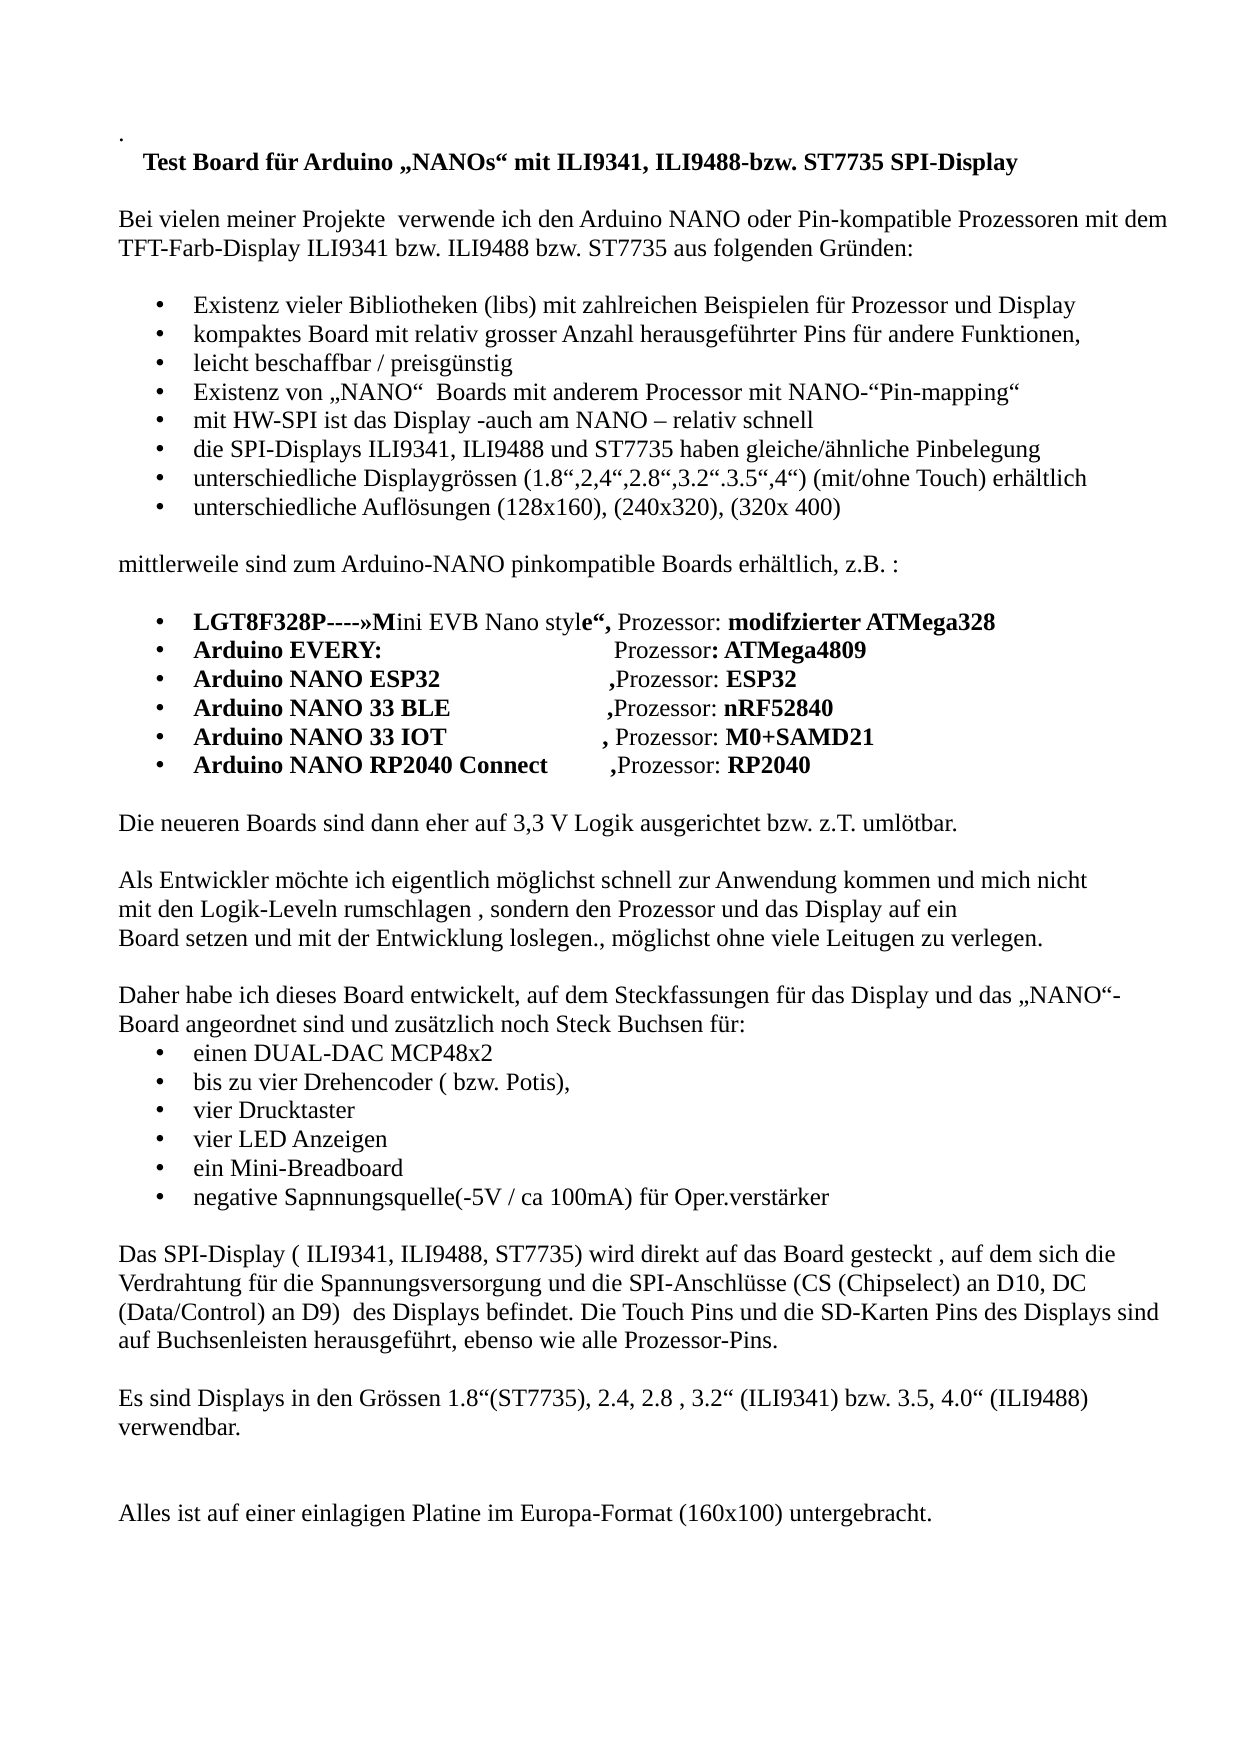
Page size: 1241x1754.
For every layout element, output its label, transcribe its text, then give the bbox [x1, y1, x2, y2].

text Das SPI-Display ( ILI9341, ILI9488, ST7735) wird direkt auf das Board gesteckt , auf dem sich die Verdrahtung für die Spannungsversorgung und die SPI-Anschlüsse (CS (Chipselect) an D10, DC (Data/Control) an D9) des Displays befindet. Die Touch Pins und die SD-Karten Pins des Displays sind auf Buchsenleisten herausgeführt, ebenso wie alle Prozessor-Pins. [118, 1239, 1176, 1354]
list leicht beschaffbar / preisgünstig [156, 348, 1176, 377]
list mit HW-SPI ist das Display -auch am NANO – relativ schnell [156, 406, 1176, 434]
text Board setzen und mit der Entwicklung loslegen., möglichst ohne viele Leitugen zu verlegen. [118, 923, 1176, 952]
list LGT8F328P----»Mini EVB Nano style“, Prozessor: modifzierter ATMega328 [156, 607, 1176, 636]
list Arduino NANO 33 IOT , Prozessor: M0+SAMD21 [156, 722, 1176, 751]
text mit den Logik-Leveln rumschlagen , sondern den Prozessor und das Display auf ein [118, 894, 1176, 923]
list Existenz von „NANO“ Boards mit anderem Processor mit NANO-“Pin-mapping“ [156, 377, 1176, 406]
text mittlerweile sind zum Arduino-NANO pinkompatible Boards erhältlich, z.B. : [118, 549, 1176, 578]
list negative Sapnnungsquelle(-5V / ca 100mA) für Oper.verstärker [156, 1182, 1176, 1211]
list einen DUAL-DAC MCP48x2 [156, 1038, 1176, 1067]
list vier LED Anzeigen [156, 1124, 1176, 1153]
text Alles ist auf einer einlagigen Platine im Europa-Format (160x100) untergebracht. [118, 1498, 1176, 1527]
list unterschiedliche Auflösungen (128x160), (240x320), (320x 400) [156, 492, 1176, 521]
list vier Drucktaster [156, 1096, 1176, 1124]
text Als Entwickler möchte ich eigentlich möglichst schnell zur Anwendung kommen und mich nicht [118, 866, 1176, 894]
text . [118, 118, 1176, 147]
list kompaktes Board mit relativ grosser Anzahl herausgeführter Pins für andere Funktionen, [156, 319, 1176, 348]
list Arduino NANO 33 BLE ,Prozessor: nRF52840 [156, 693, 1176, 722]
list Arduino NANO ESP32 ,Prozessor: ESP32 [156, 664, 1176, 693]
list unterschiedliche Displaygrössen (1.8“,2,4“,2.8“,3.2“.3.5“,4“) (mit/ohne Touch) erhältlich [156, 463, 1176, 492]
list ein Mini-Breadboard [156, 1153, 1176, 1182]
text Daher habe ich dieses Board entwickelt, auf dem Steckfassungen für das Display und das „NANO“-Board angeordnet sind und zusätzlich noch Steck Buchsen für: [118, 981, 1176, 1038]
list Arduino EVERY: Prozessor: ATMega4809 [156, 636, 1176, 664]
text Test Board für Arduino „NANOs“ mit ILI9341, ILI9488-bzw. ST7735 SPI-Display [118, 147, 1176, 176]
list die SPI-Displays ILI9341, ILI9488 und ST7735 haben gleiche/ähnliche Pinbelegung [156, 434, 1176, 463]
text Die neueren Boards sind dann eher auf 3,3 V Logik ausgerichtet bzw. z.T. umlötbar. [118, 808, 1176, 837]
list Arduino NANO RP2040 Connect ,Prozessor: RP2040 [156, 751, 1176, 779]
list Existenz vieler Bibliotheken (libs) mit zahlreichen Beispielen für Prozessor und Display [156, 291, 1176, 319]
list bis zu vier Drehencoder ( bzw. Potis), [156, 1067, 1176, 1096]
text Es sind Displays in den Grössen 1.8“(ST7735), 2.4, 2.8 , 3.2“ (ILI9341) bzw. 3.5, 4.0“ (ILI9488) verwendbar. [118, 1383, 1176, 1441]
text Bei vielen meiner Projekte verwende ich den Arduino NANO oder Pin-kompatible Prozessoren mit dem TFT-Farb-Display ILI9341 bzw. ILI9488 bzw. ST7735 aus folgenden Gründen: [118, 204, 1176, 262]
